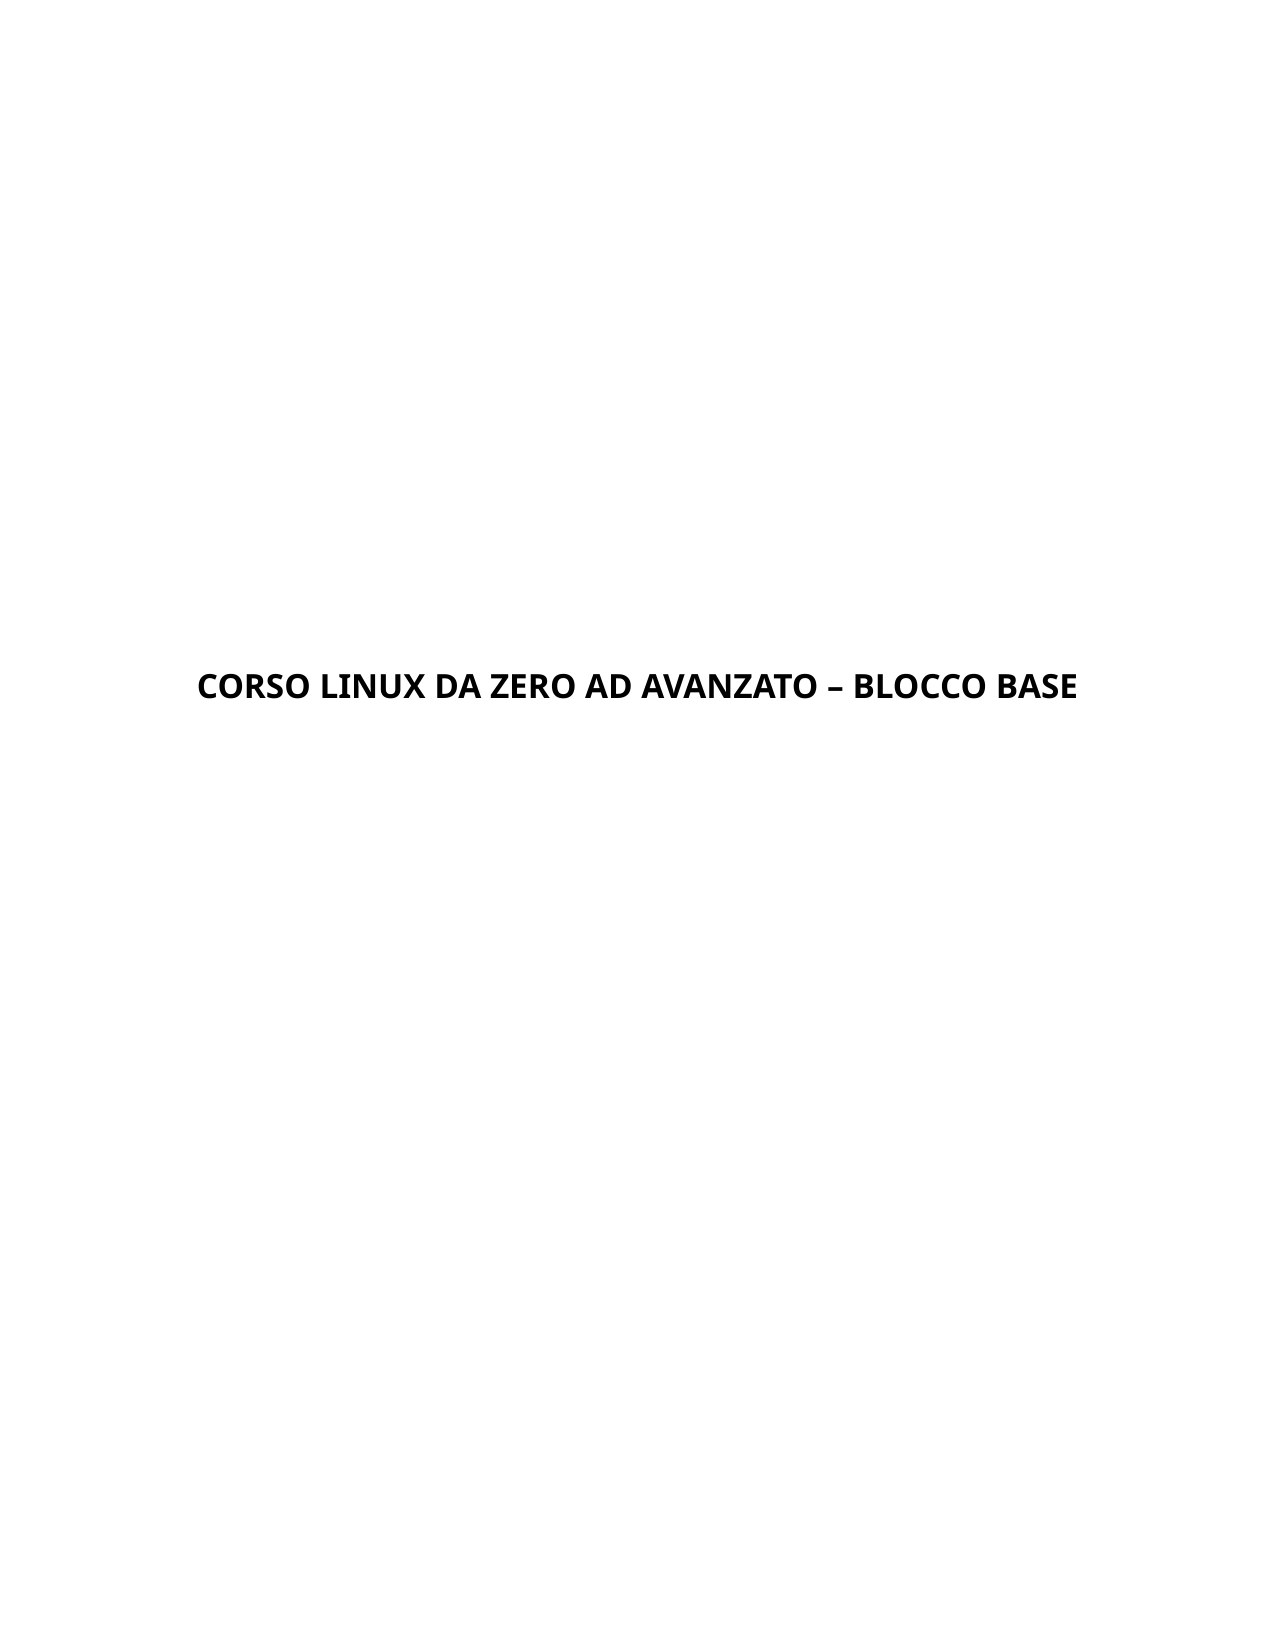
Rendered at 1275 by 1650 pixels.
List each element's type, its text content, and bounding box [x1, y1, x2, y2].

text CORSO LINUX DA ZERO AD AVANZATO – BLOCCO BASE [118, 663, 1157, 708]
